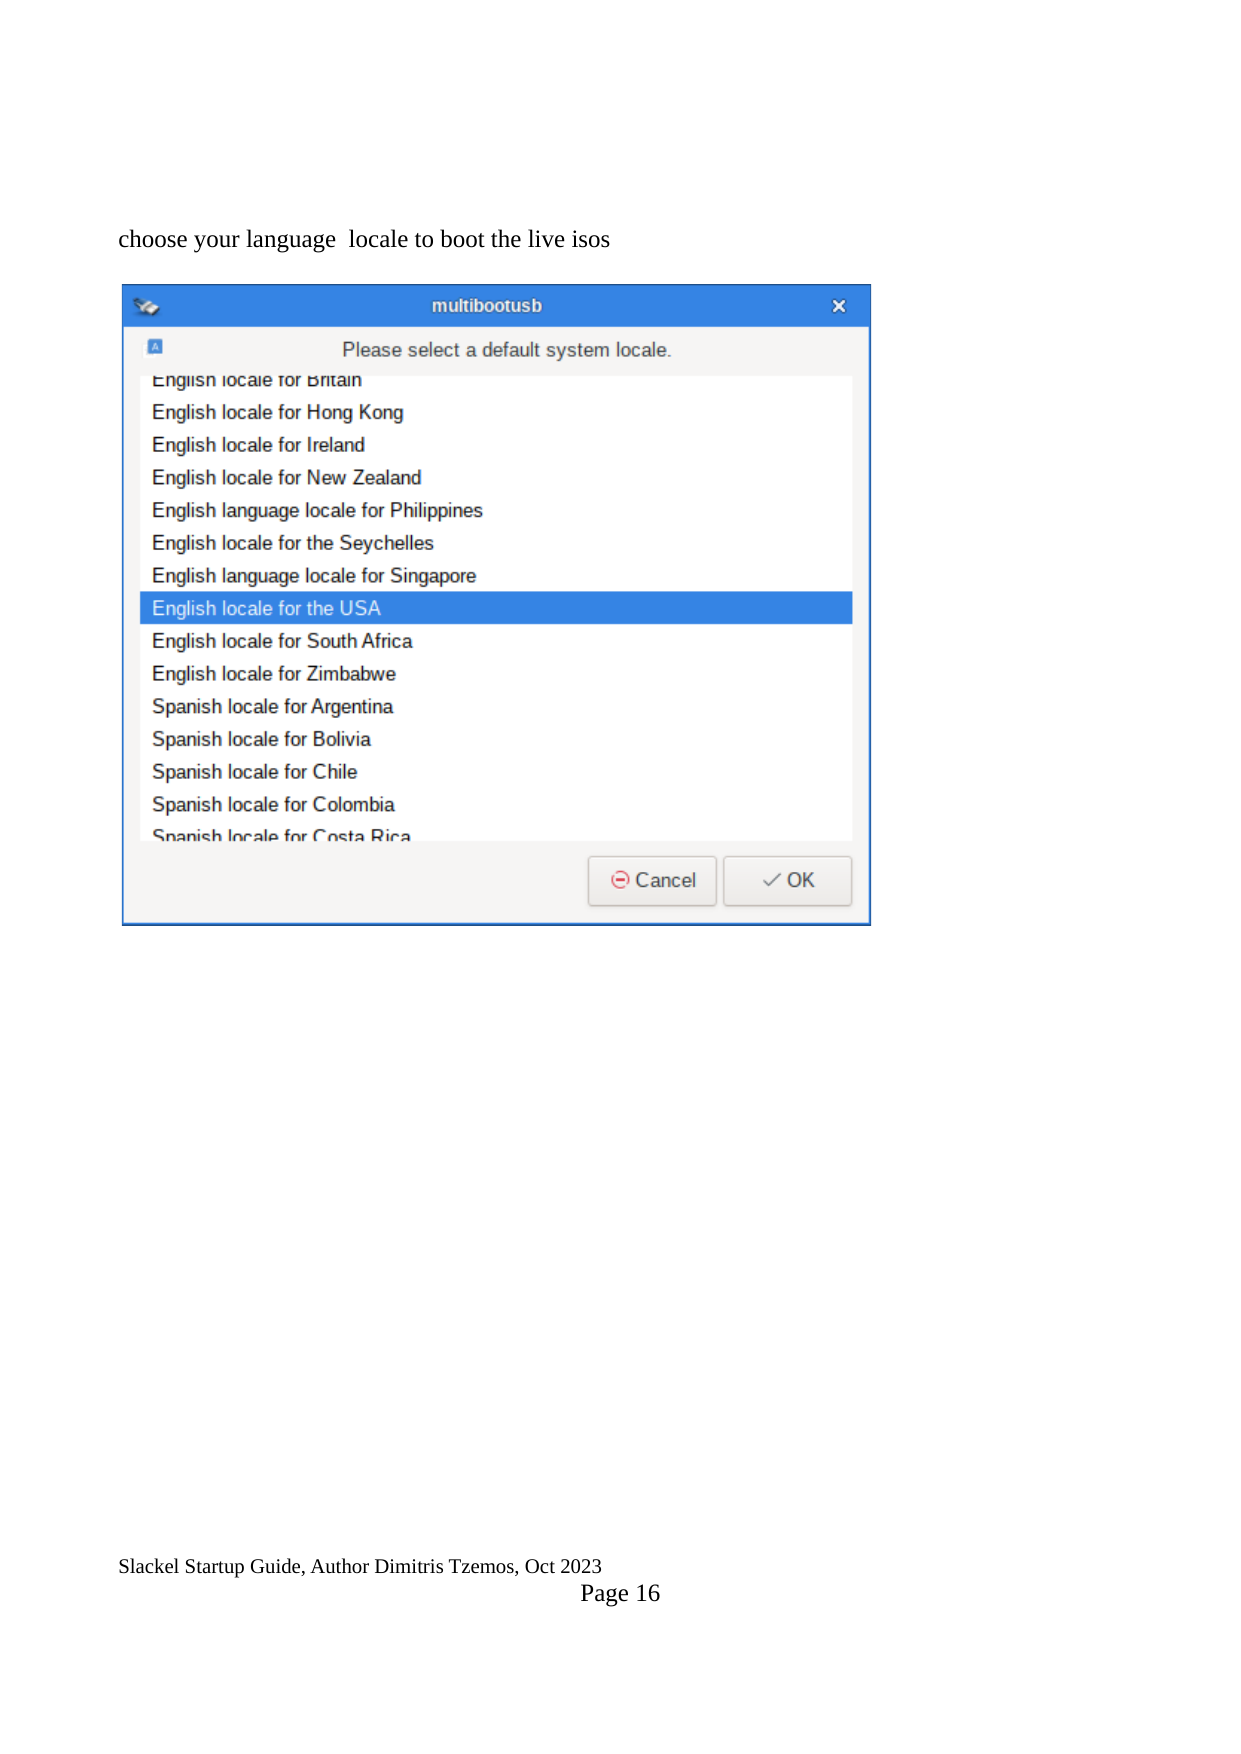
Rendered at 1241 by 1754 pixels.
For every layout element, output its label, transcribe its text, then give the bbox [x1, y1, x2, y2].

picture [121, 284, 872, 926]
text choose your language locale to boot the live isos [118, 224, 1122, 253]
